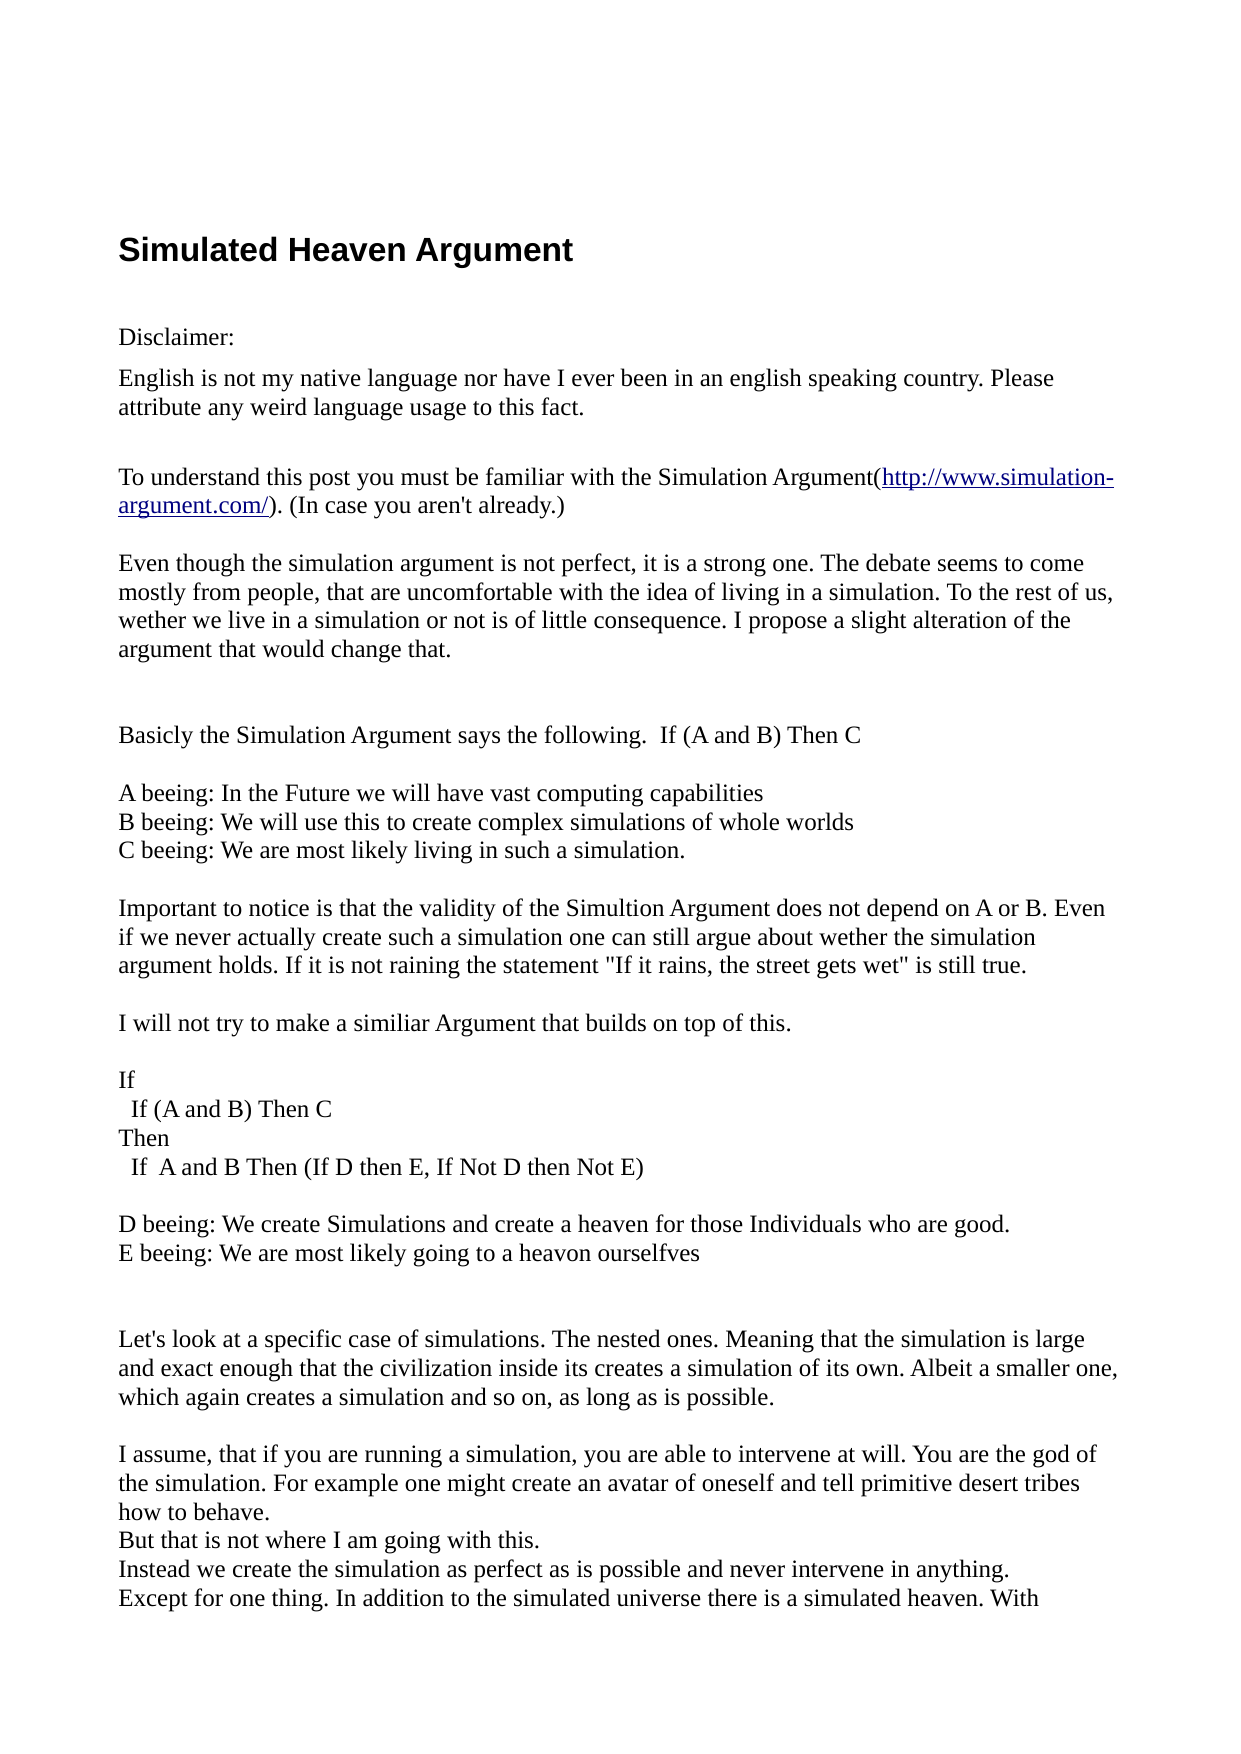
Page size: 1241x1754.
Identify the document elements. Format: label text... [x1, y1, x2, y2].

text English is not my native language nor have I ever been in an english speaking country. Please attribute any weird language usage to this fact. [118, 363, 1122, 421]
text Important to notice is that the validity of the Simultion Argument does not depend on A or B. Even if we never actually create such a simulation one can still argue about wether the simulation argument holds. If it is not raining the statement "If it rains, the street gets wet" is still true. [118, 893, 1122, 979]
text C beeing: We are most likely living in such a simulation. [118, 836, 1122, 864]
subtitle Simulated Heaven Argument [118, 229, 1122, 268]
text Let's look at a specific case of simulations. The nested ones. Meaning that the simulation is large and exact enough that the civilization inside its creates a simulation of its own. Albeit a smaller one, which again creates a simulation and so on, as long as is possible. I assume, that if you are running a simulation, you are able to intervene at will. You are the god of the simulation. For example one might create an avatar of oneself and tell primitive desert tribes how to behave. But that is not where I am going with this. Instead we create the simulation as perfect as is possible and never intervene in anything. Except for one thing. In addition to the simulated universe there is a simulated heaven. With [118, 1267, 1122, 1612]
text Then [118, 1123, 1122, 1152]
text If A and B Then (If D then E, If Not D then Not E) [118, 1152, 1122, 1181]
text E beeing: We are most likely going to a heavon ourselfves [118, 1238, 1122, 1267]
text If [118, 1066, 1122, 1094]
text Disclaimer: [118, 322, 1122, 351]
text To understand this post you must be familiar with the Simulation Argument(http://www.simulation-argument.com/). (In case you aren't already.) [118, 462, 1122, 519]
text Basicly the Simulation Argument says the following. If (A and B) Then C [118, 721, 1122, 749]
text D beeing: We create Simulations and create a heaven for those Individuals who are good. [118, 1209, 1122, 1238]
text I will not try to make a similiar Argument that builds on top of this. [118, 1008, 1122, 1037]
text A beeing: In the Future we will have vast computing capabilities [118, 778, 1122, 807]
text B beeing: We will use this to create complex simulations of whole worlds [118, 807, 1122, 836]
text Even though the simulation argument is not perfect, it is a strong one. The debate seems to come mostly from people, that are uncomfortable with the idea of living in a simulation. To the rest of us, wether we live in a simulation or not is of little consequence. I propose a slight alteration of the argument that would change that. [118, 548, 1122, 663]
text If (A and B) Then C [118, 1094, 1122, 1123]
